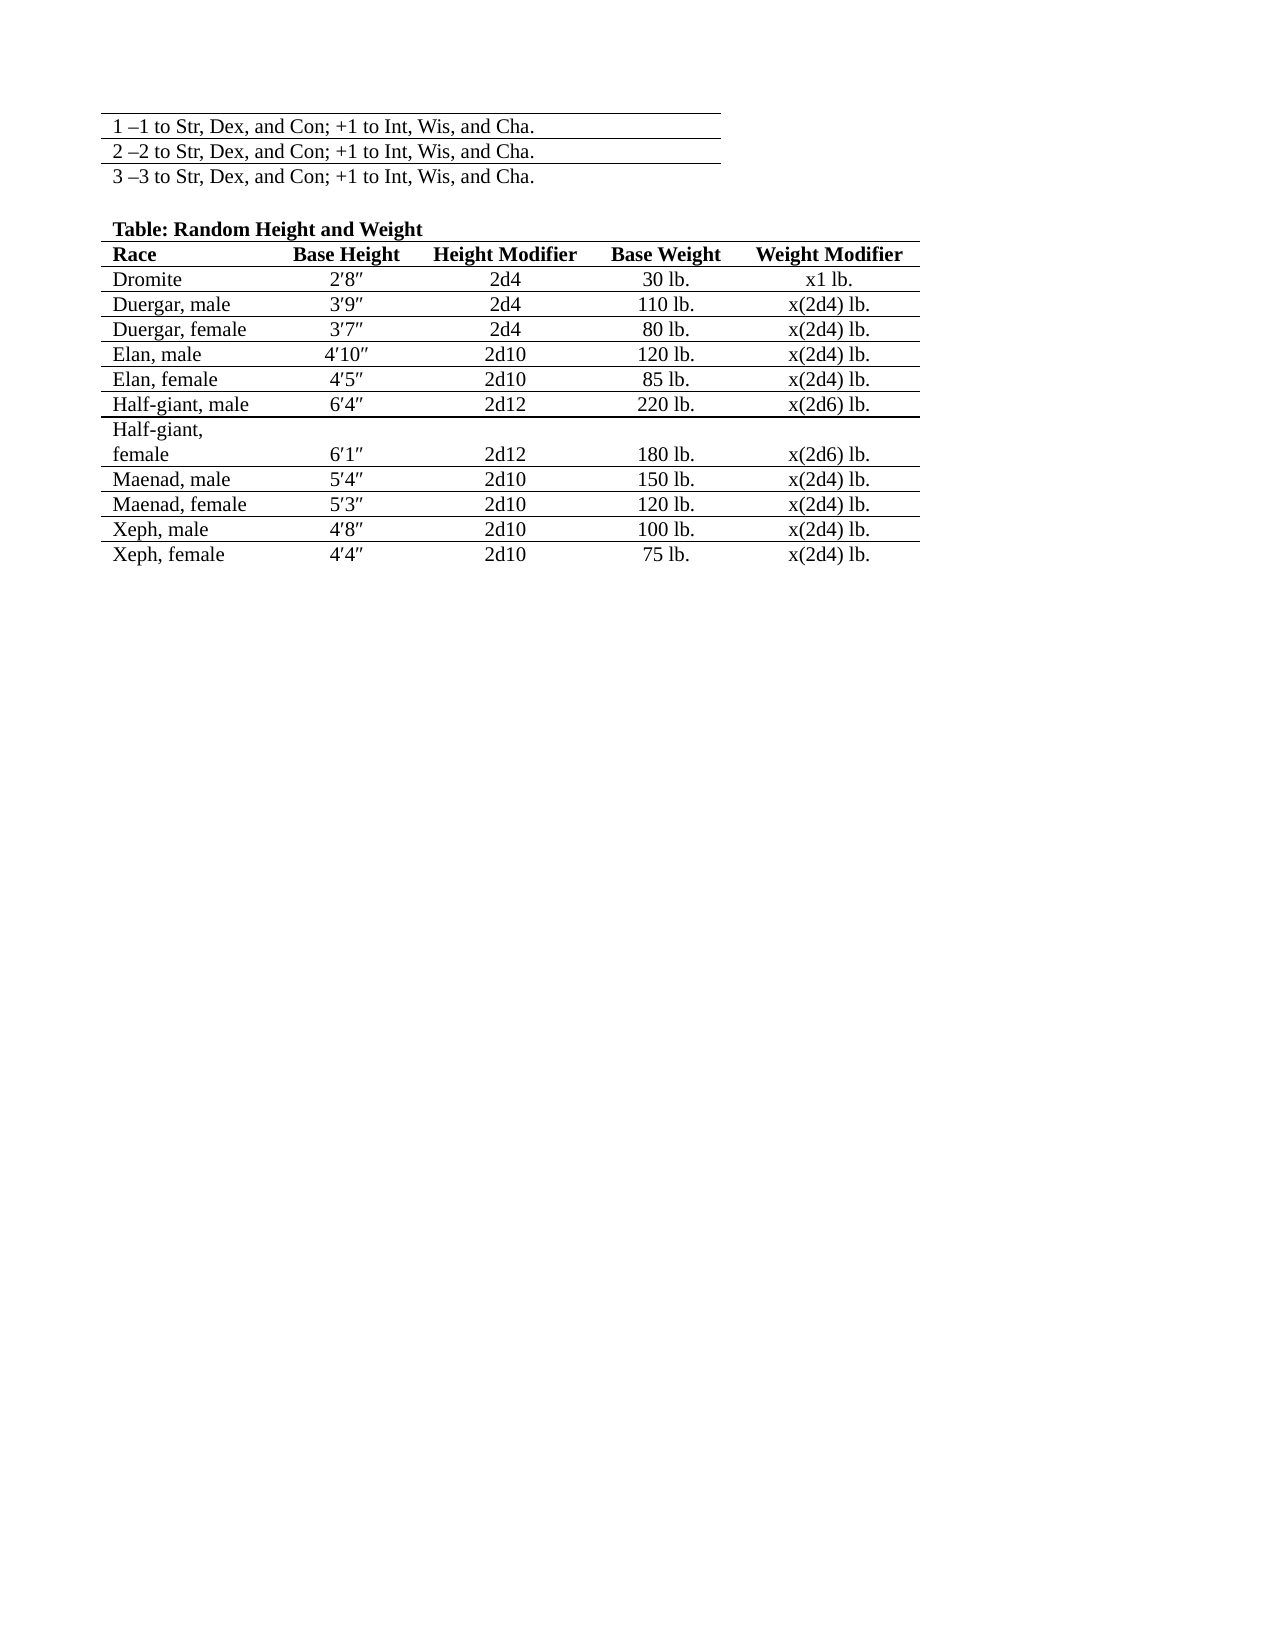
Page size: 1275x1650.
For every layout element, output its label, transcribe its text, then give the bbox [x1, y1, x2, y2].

table_cell 2d10 [416, 517, 594, 541]
table_cell Duergar, female [101, 317, 276, 341]
table_cell 2d10 [416, 467, 594, 491]
table_cell 2d10 [416, 342, 594, 366]
table_cell 120 lb. [594, 342, 738, 366]
table_cell Half-giant, female [101, 418, 276, 466]
table_cell x(2d4) lb. [738, 367, 920, 391]
table_cell 4′4″ [276, 542, 416, 566]
table_cell Dromite [101, 267, 276, 291]
table_cell 120 lb. [594, 492, 738, 516]
table_cell 2d10 [416, 542, 594, 566]
table_cell 110 lb. [594, 292, 738, 316]
table_cell 4′10″ [276, 342, 416, 366]
table_cell 180 lb. [594, 418, 738, 466]
table_cell x(2d4) lb. [738, 342, 920, 366]
table_cell Half-giant, male [101, 392, 276, 416]
table_cell 220 lb. [594, 392, 738, 416]
table_cell 2d10 [416, 492, 594, 516]
table_cell 2d10 [416, 367, 594, 391]
table_cell 150 lb. [594, 467, 738, 491]
table_cell x(2d4) lb. [738, 492, 920, 516]
table_cell Weight Modifier [738, 242, 920, 266]
table_cell Duergar, male [101, 292, 276, 316]
table_cell Base Height [276, 242, 416, 266]
table_cell 2d12 [416, 392, 594, 416]
table_cell x(2d4) lb. [738, 517, 920, 541]
table_cell 3′7″ [276, 317, 416, 341]
table_cell Elan, male [101, 342, 276, 366]
table_cell 2′8″ [276, 267, 416, 291]
table_cell 6′1″ [276, 418, 416, 466]
table_cell x(2d4) lb. [738, 292, 920, 316]
table_cell 2d4 [416, 267, 594, 291]
table_cell 1 –1 to Str, Dex, and Con; +1 to Int, Wis, and Cha. [101, 114, 721, 138]
table_cell 4′5″ [276, 367, 416, 391]
table_cell Race [101, 242, 276, 266]
table_cell 2d4 [416, 317, 594, 341]
table_cell 3′9″ [276, 292, 416, 316]
table_cell 2 –2 to Str, Dex, and Con; +1 to Int, Wis, and Cha. [101, 139, 721, 163]
table_cell x(2d4) lb. [738, 467, 920, 491]
table_cell x1 lb. [738, 267, 920, 291]
table_header Table: Random Height and Weight [101, 217, 920, 241]
table_cell 30 lb. [594, 267, 738, 291]
table_cell Height Modifier [416, 242, 594, 266]
table_cell Maenad, male [101, 467, 276, 491]
table_cell x(2d4) lb. [738, 542, 920, 566]
table_cell Base Weight [594, 242, 738, 266]
table_cell x(2d4) lb. [738, 317, 920, 341]
table_cell Elan, female [101, 367, 276, 391]
table_cell 3 –3 to Str, Dex, and Con; +1 to Int, Wis, and Cha. [101, 164, 721, 188]
table_cell 6′4″ [276, 392, 416, 416]
table_cell x(2d6) lb. [738, 418, 920, 466]
table_cell Xeph, male [101, 517, 276, 541]
table_cell 80 lb. [594, 317, 738, 341]
table_cell 85 lb. [594, 367, 738, 391]
table_cell 4′8″ [276, 517, 416, 541]
table_cell Maenad, female [101, 492, 276, 516]
table_cell 2d4 [416, 292, 594, 316]
table_cell 2d12 [416, 418, 594, 466]
table_cell 100 lb. [594, 517, 738, 541]
table_cell Xeph, female [101, 542, 276, 566]
table_cell 5′3″ [276, 492, 416, 516]
table_cell 5′4″ [276, 467, 416, 491]
table_cell x(2d6) lb. [738, 392, 920, 416]
table_cell 75 lb. [594, 542, 738, 566]
